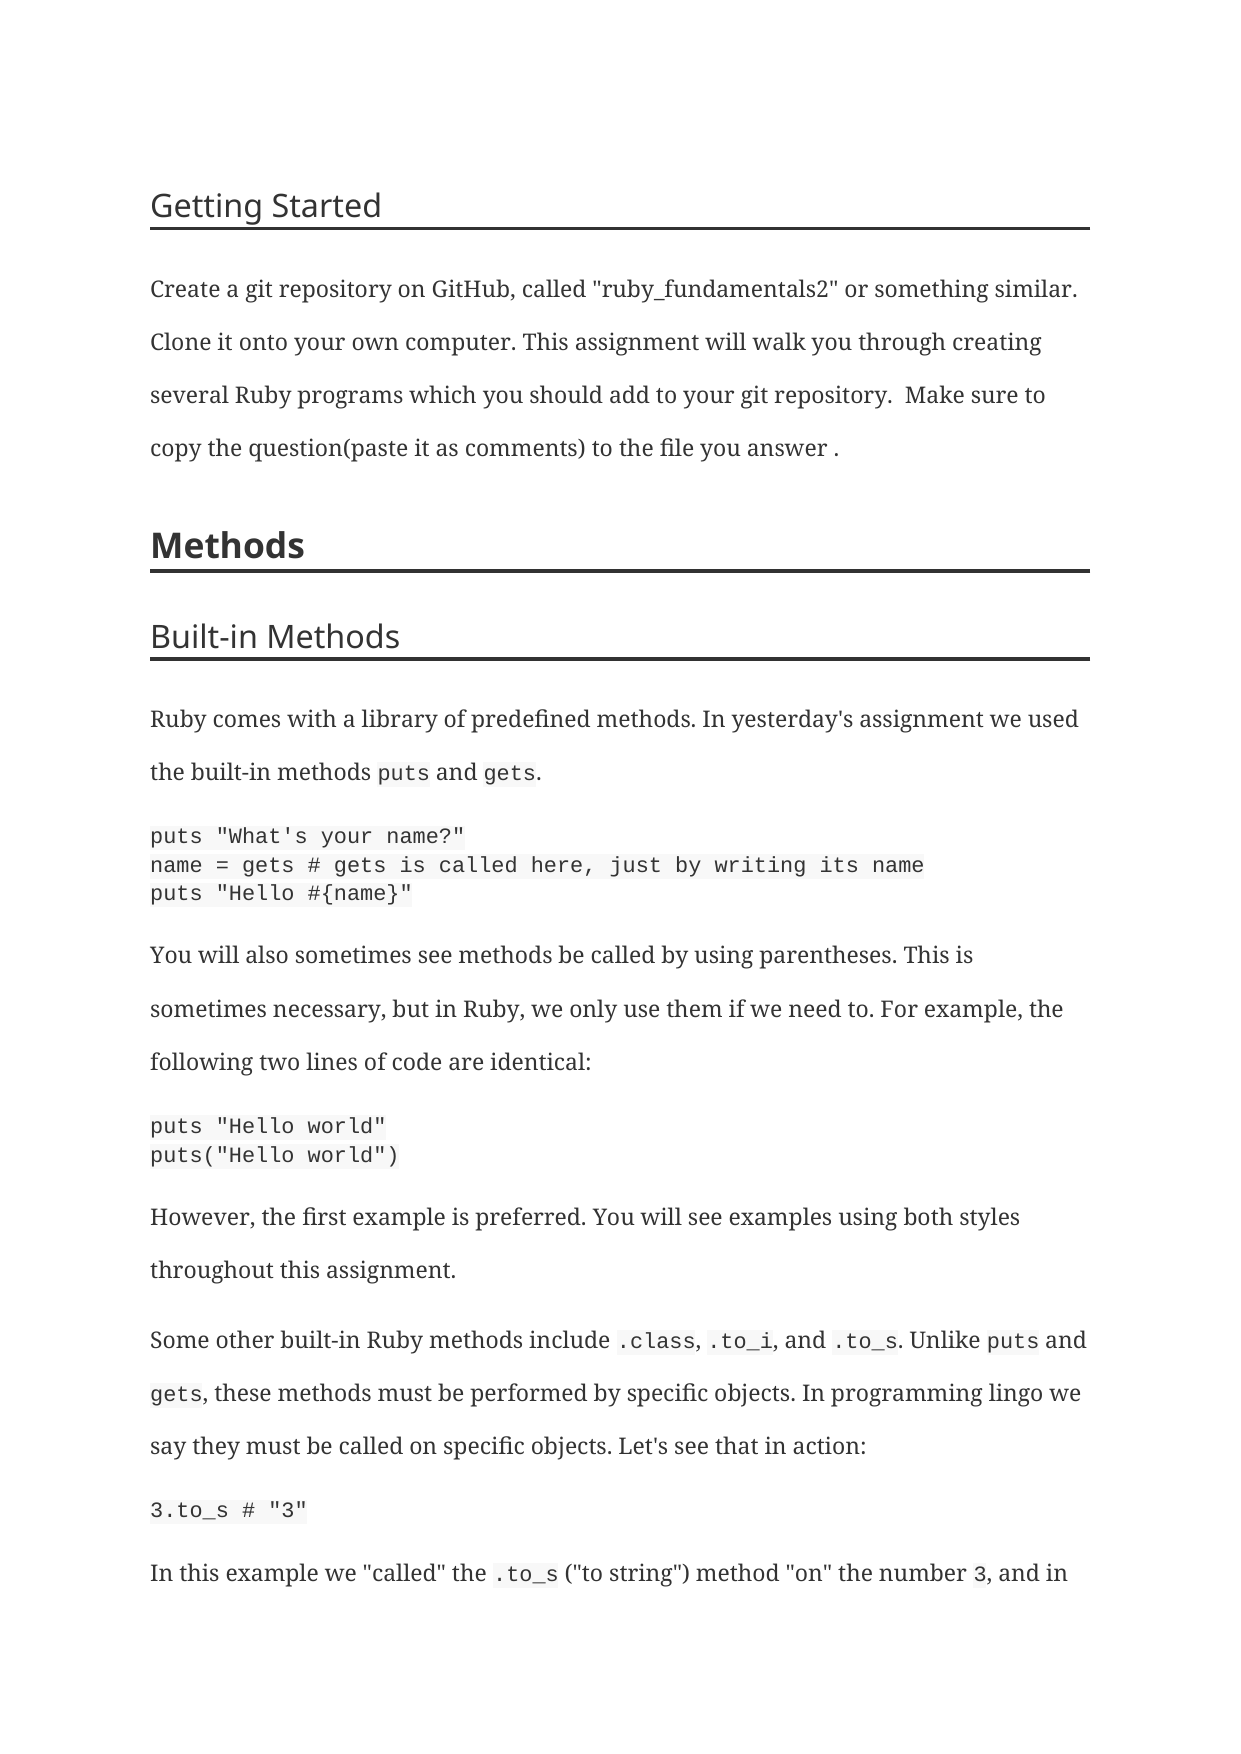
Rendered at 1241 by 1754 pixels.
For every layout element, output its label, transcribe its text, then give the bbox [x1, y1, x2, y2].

text You will also sometimes see methods be called by using parentheses. This is sometimes necessary, but in Ruby, we only use them if we need to. For example, the following two lines of code are identical: [150, 939, 1090, 1077]
subtitle Built-in Methods [150, 613, 1090, 657]
subtitle Methods [150, 520, 1090, 569]
subtitle Getting Started [150, 183, 1090, 227]
text Ruby comes with a library of predefined methods. In yesterday's assignment we used the built-in methods puts and gets. [150, 703, 1090, 787]
text 3.to_s # "3" [150, 1500, 1090, 1553]
text Some other built-in Ruby methods include .class, .to_i, and .to_s. Unlike puts and gets, these methods must be performed by specific objects. In programming lingo we say they must be called on specific objects. Let's see that in action: [150, 1324, 1090, 1461]
text puts "What's your name?" name = gets # gets is called here, just by writing its name puts "Hello #{name}" [150, 826, 1090, 936]
text In this example we "called" the .to_s ("to string") method "on" the number 3, and in [150, 1557, 1090, 1588]
text puts "Hello world" puts("Hello world") [150, 1115, 1090, 1197]
text However, the first example is preferred. You will see examples using both styles throughout this assignment. [150, 1201, 1090, 1285]
text Create a git repository on GitHub, called "ruby_fundamentals2" or something similar. Clone it onto your own computer. This assignment will walk you through creating several Ruby programs which you should add to your git repository. Make sure to copy the question(paste it as comments) to the file you answer . [150, 272, 1090, 463]
